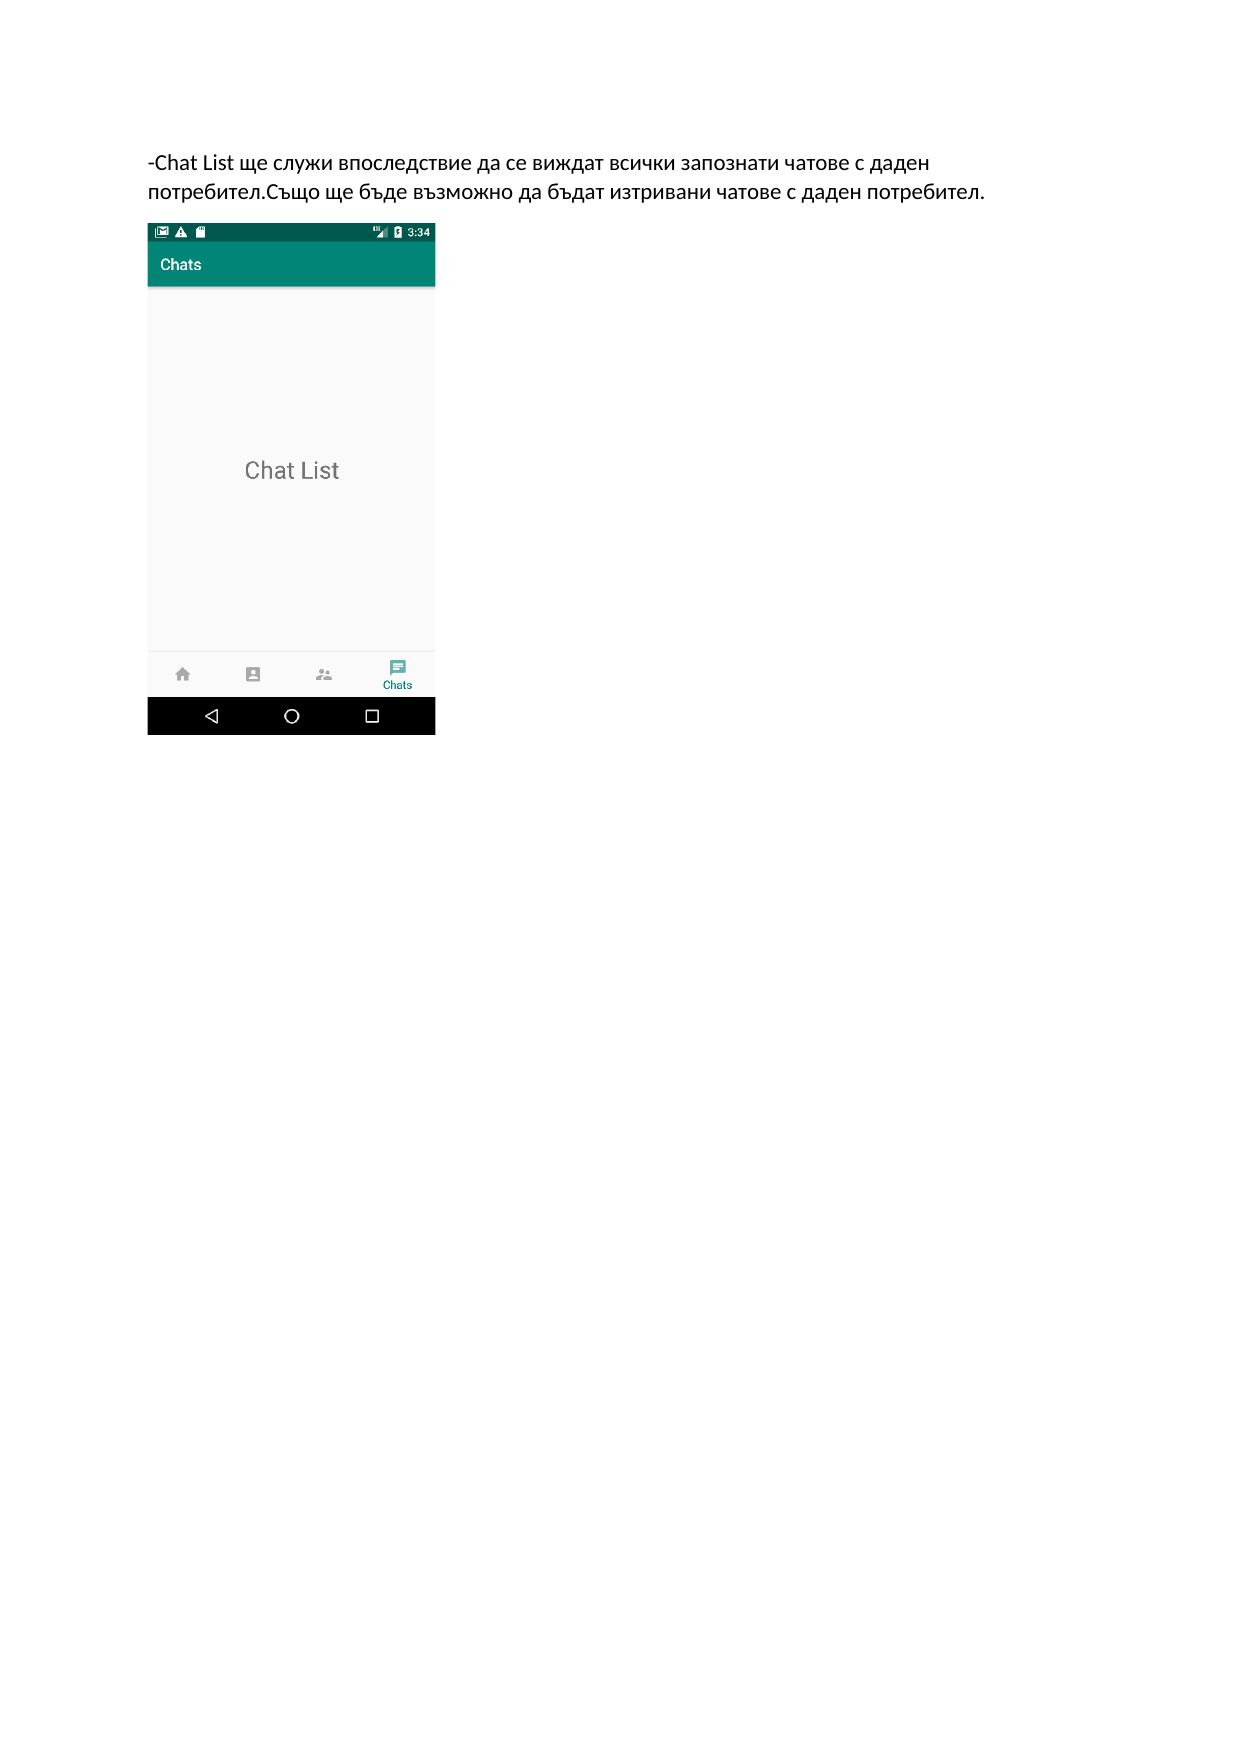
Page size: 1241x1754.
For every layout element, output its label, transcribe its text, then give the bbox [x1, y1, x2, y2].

text -Chat List ще служи впоследствие да се виждат всички запознати чатове с даден потребител.Също ще бъде възможно да бъдат изтривани чатове с даден потребител. [148, 148, 1093, 205]
